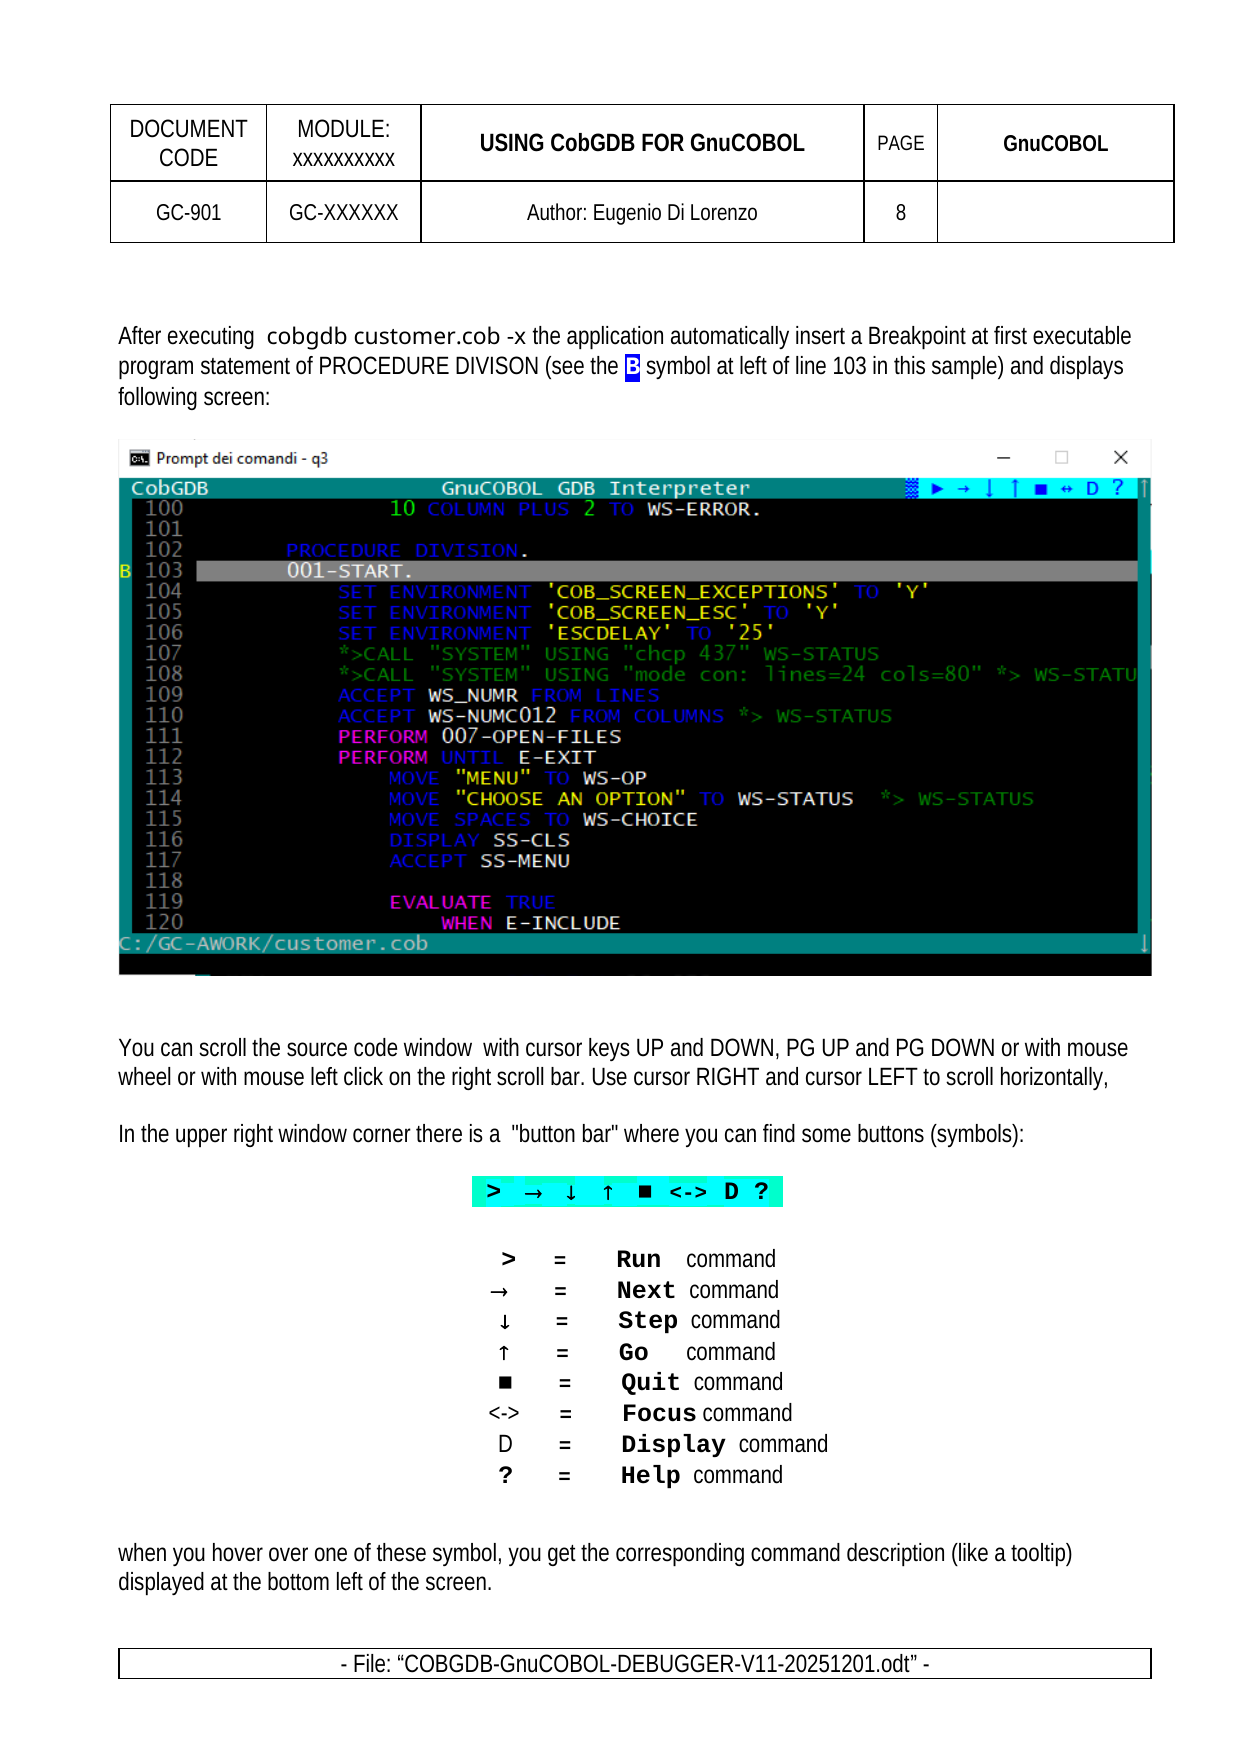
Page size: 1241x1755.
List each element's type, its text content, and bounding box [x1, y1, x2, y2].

text >    ■ <-> D ? [472, 1176, 783, 1207]
text > = Run command [118, 1236, 1152, 1274]
text You can scroll the source code window with cursor keys UP and DOWN, PG UP and PG DOWN or with mouse wheel or with mouse left click on the right scroll bar. Use cursor RIGHT and cursor LEFT to scroll horizontally, [118, 1033, 1152, 1090]
text ■ = Quit command [118, 1367, 1152, 1398]
text when you hover over one of these symbol, you get the corresponding command description (like a tooltip) displayed at the bottom left of the screen. [118, 1538, 1152, 1596]
text  = Next command [118, 1274, 1152, 1306]
text  = Step command [118, 1306, 1152, 1336]
text ? = Help command [118, 1460, 1152, 1491]
text In the upper right window corner there is a "button bar" where you can find some buttons (symbols): [118, 1119, 1152, 1148]
text After executing cobgdb customer.cob -x the application automatically insert a Breakpoint at first executable program statement of PROCEDURE DIVISON (see the B symbol at left of line 103 in this sample) and displays following screen: [118, 319, 1152, 410]
text <-> = Focus command [118, 1398, 1152, 1429]
picture [118, 439, 1152, 976]
text D = Display command [118, 1429, 1152, 1460]
text  = Go command [118, 1336, 1152, 1367]
